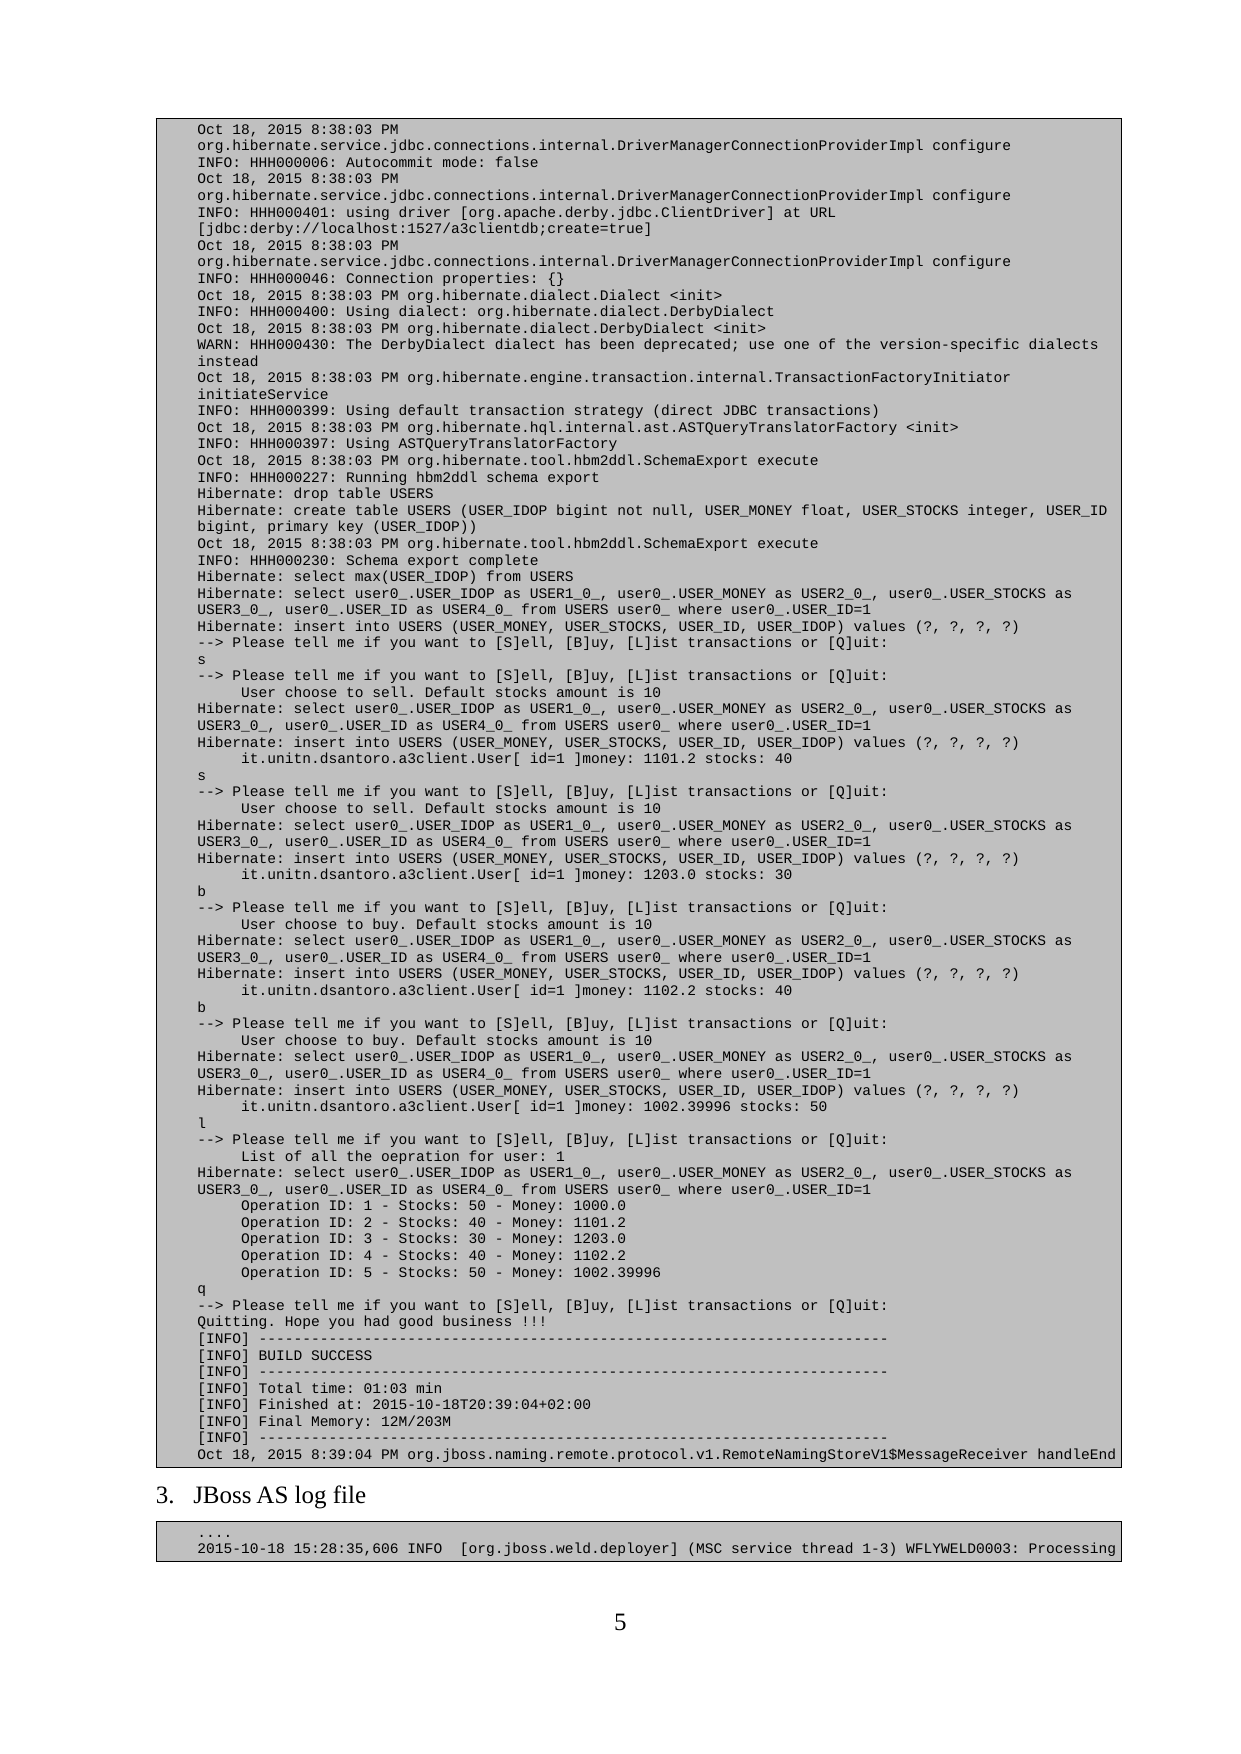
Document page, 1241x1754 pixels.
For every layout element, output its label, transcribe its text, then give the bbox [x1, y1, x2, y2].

list User choose to sell. Default stocks amount is 10 [157, 797, 1121, 814]
list [INFO] BUILD SUCCESS [157, 1344, 1121, 1360]
list --> Please tell me if you want to [S]ell, [B]uy, [L]ist transactions or [Q]uit: [157, 897, 1121, 913]
list s [157, 648, 1121, 665]
list l [157, 1112, 1121, 1128]
list Operation ID: 1 - Stocks: 50 - Money: 1000.0 [157, 1195, 1121, 1211]
list it.unitn.dsantoro.a3client.User[ id=1 ]money: 1101.2 stocks: 40 [157, 747, 1121, 764]
list it.unitn.dsantoro.a3client.User[ id=1 ]money: 1102.2 stocks: 40 [157, 979, 1121, 996]
list INFO: HHH000006: Autocommit mode: false [157, 151, 1121, 168]
list .... [157, 1522, 1121, 1538]
list Oct 18, 2015 8:38:03 PM org.hibernate.hql.internal.ast.ASTQueryTranslatorFactory <init> [157, 416, 1121, 433]
list Oct 18, 2015 8:38:03 PM org.hibernate.service.jdbc.connections.internal.DriverManagerConnectionProviderImpl configure [157, 234, 1121, 267]
list User choose to buy. Default stocks amount is 10 [157, 1029, 1121, 1046]
list User choose to buy. Default stocks amount is 10 [157, 913, 1121, 930]
list INFO: HHH000401: using driver [org.apache.derby.jdbc.ClientDriver] at URL [jdbc:derby://localhost:1527/a3clientdb;create=true] [157, 201, 1121, 234]
list Operation ID: 2 - Stocks: 40 - Money: 1101.2 [157, 1211, 1121, 1228]
list Oct 18, 2015 8:38:03 PM org.hibernate.dialect.Dialect <init> [157, 284, 1121, 300]
list [INFO] Finished at: 2015-10-18T20:39:04+02:00 [157, 1393, 1121, 1410]
list Hibernate: drop table USERS [157, 482, 1121, 499]
list [INFO] Final Memory: 12M/203M [157, 1410, 1121, 1427]
list b [157, 880, 1121, 897]
list Hibernate: insert into USERS (USER_MONEY, USER_STOCKS, USER_ID, USER_IDOP) values (?, ?, ?, ?) [157, 731, 1121, 747]
list INFO: HHH000400: Using dialect: org.hibernate.dialect.DerbyDialect [157, 300, 1121, 317]
list b [157, 996, 1121, 1012]
list Operation ID: 4 - Stocks: 40 - Money: 1102.2 [157, 1244, 1121, 1261]
list Hibernate: insert into USERS (USER_MONEY, USER_STOCKS, USER_ID, USER_IDOP) values (?, ?, ?, ?) [157, 1079, 1121, 1095]
list --> Please tell me if you want to [S]ell, [B]uy, [L]ist transactions or [Q]uit: [157, 1012, 1121, 1029]
list Hibernate: select user0_.USER_IDOP as USER1_0_, user0_.USER_MONEY as USER2_0_, user0_.USER_STOCKS as USER3_0_, user0_.USER_ID as USER4_0_ from USERS user0_ where user0_.USER_ID=1 [157, 930, 1121, 963]
list WARN: HHH000430: The DerbyDialect dialect has been deprecated; use one of the version-specific dialects instead [157, 333, 1121, 367]
list Hibernate: select user0_.USER_IDOP as USER1_0_, user0_.USER_MONEY as USER2_0_, user0_.USER_STOCKS as USER3_0_, user0_.USER_ID as USER4_0_ from USERS user0_ where user0_.USER_ID=1 [157, 1046, 1121, 1079]
list [INFO] ------------------------------------------------------------------------ [157, 1327, 1121, 1344]
list it.unitn.dsantoro.a3client.User[ id=1 ]money: 1203.0 stocks: 30 [157, 863, 1121, 880]
list Hibernate: select user0_.USER_IDOP as USER1_0_, user0_.USER_MONEY as USER2_0_, user0_.USER_STOCKS as USER3_0_, user0_.USER_ID as USER4_0_ from USERS user0_ where user0_.USER_ID=1 [157, 1162, 1121, 1195]
list INFO: HHH000046: Connection properties: {} [157, 267, 1121, 284]
list --> Please tell me if you want to [S]ell, [B]uy, [L]ist transactions or [Q]uit: [157, 665, 1121, 681]
list Oct 18, 2015 8:39:04 PM org.jboss.naming.remote.protocol.v1.RemoteNamingStoreV1$MessageReceiver handleEnd [157, 1443, 1121, 1467]
list Hibernate: insert into USERS (USER_MONEY, USER_STOCKS, USER_ID, USER_IDOP) values (?, ?, ?, ?) [157, 615, 1121, 632]
list Hibernate: select user0_.USER_IDOP as USER1_0_, user0_.USER_MONEY as USER2_0_, user0_.USER_STOCKS as USER3_0_, user0_.USER_ID as USER4_0_ from USERS user0_ where user0_.USER_ID=1 [157, 814, 1121, 847]
list Quitting. Hope you had good business !!! [157, 1311, 1121, 1327]
list INFO: HHH000230: Schema export complete [157, 549, 1121, 565]
list User choose to sell. Default stocks amount is 10 [157, 681, 1121, 698]
list [INFO] ------------------------------------------------------------------------ [157, 1427, 1121, 1443]
list Hibernate: insert into USERS (USER_MONEY, USER_STOCKS, USER_ID, USER_IDOP) values (?, ?, ?, ?) [157, 847, 1121, 863]
list Hibernate: select user0_.USER_IDOP as USER1_0_, user0_.USER_MONEY as USER2_0_, user0_.USER_STOCKS as USER3_0_, user0_.USER_ID as USER4_0_ from USERS user0_ where user0_.USER_ID=1 [157, 582, 1121, 615]
list Oct 18, 2015 8:38:03 PM org.hibernate.service.jdbc.connections.internal.DriverManagerConnectionProviderImpl configure [157, 119, 1121, 151]
list --> Please tell me if you want to [S]ell, [B]uy, [L]ist transactions or [Q]uit: [157, 1128, 1121, 1145]
list 2015-10-18 15:28:35,606 INFO [org.jboss.weld.deployer] (MSC service thread 1-3) WFLYWELD0003: Processing [157, 1538, 1121, 1561]
list q [157, 1277, 1121, 1294]
list Oct 18, 2015 8:38:03 PM org.hibernate.tool.hbm2ddl.SchemaExport execute [157, 449, 1121, 466]
list INFO: HHH000397: Using ASTQueryTranslatorFactory [157, 433, 1121, 449]
list INFO: HHH000227: Running hbm2ddl schema export [157, 466, 1121, 482]
list Hibernate: insert into USERS (USER_MONEY, USER_STOCKS, USER_ID, USER_IDOP) values (?, ?, ?, ?) [157, 963, 1121, 979]
list Hibernate: create table USERS (USER_IDOP bigint not null, USER_MONEY float, USER_STOCKS integer, USER_ID bigint, primary key (USER_IDOP)) [157, 499, 1121, 532]
list Hibernate: select max(USER_IDOP) from USERS [157, 565, 1121, 582]
list --> Please tell me if you want to [S]ell, [B]uy, [L]ist transactions or [Q]uit: [157, 1294, 1121, 1311]
list [INFO] Total time: 01:03 min [157, 1377, 1121, 1393]
list Operation ID: 3 - Stocks: 30 - Money: 1203.0 [157, 1228, 1121, 1244]
list INFO: HHH000399: Using default transaction strategy (direct JDBC transactions) [157, 400, 1121, 416]
list Oct 18, 2015 8:38:03 PM org.hibernate.service.jdbc.connections.internal.DriverManagerConnectionProviderImpl configure [157, 168, 1121, 201]
list JBoss AS log file [156, 1480, 1122, 1509]
list Hibernate: select user0_.USER_IDOP as USER1_0_, user0_.USER_MONEY as USER2_0_, user0_.USER_STOCKS as USER3_0_, user0_.USER_ID as USER4_0_ from USERS user0_ where user0_.USER_ID=1 [157, 698, 1121, 731]
list Operation ID: 5 - Stocks: 50 - Money: 1002.39996 [157, 1261, 1121, 1277]
list it.unitn.dsantoro.a3client.User[ id=1 ]money: 1002.39996 stocks: 50 [157, 1095, 1121, 1112]
list [INFO] ------------------------------------------------------------------------ [157, 1360, 1121, 1377]
list Oct 18, 2015 8:38:03 PM org.hibernate.engine.transaction.internal.TransactionFactoryInitiator initiateService [157, 367, 1121, 400]
list s [157, 764, 1121, 781]
list List of all the oepration for user: 1 [157, 1145, 1121, 1162]
list Oct 18, 2015 8:38:03 PM org.hibernate.tool.hbm2ddl.SchemaExport execute [157, 532, 1121, 549]
list --> Please tell me if you want to [S]ell, [B]uy, [L]ist transactions or [Q]uit: [157, 781, 1121, 797]
list --> Please tell me if you want to [S]ell, [B]uy, [L]ist transactions or [Q]uit: [157, 632, 1121, 648]
list Oct 18, 2015 8:38:03 PM org.hibernate.dialect.DerbyDialect <init> [157, 317, 1121, 333]
